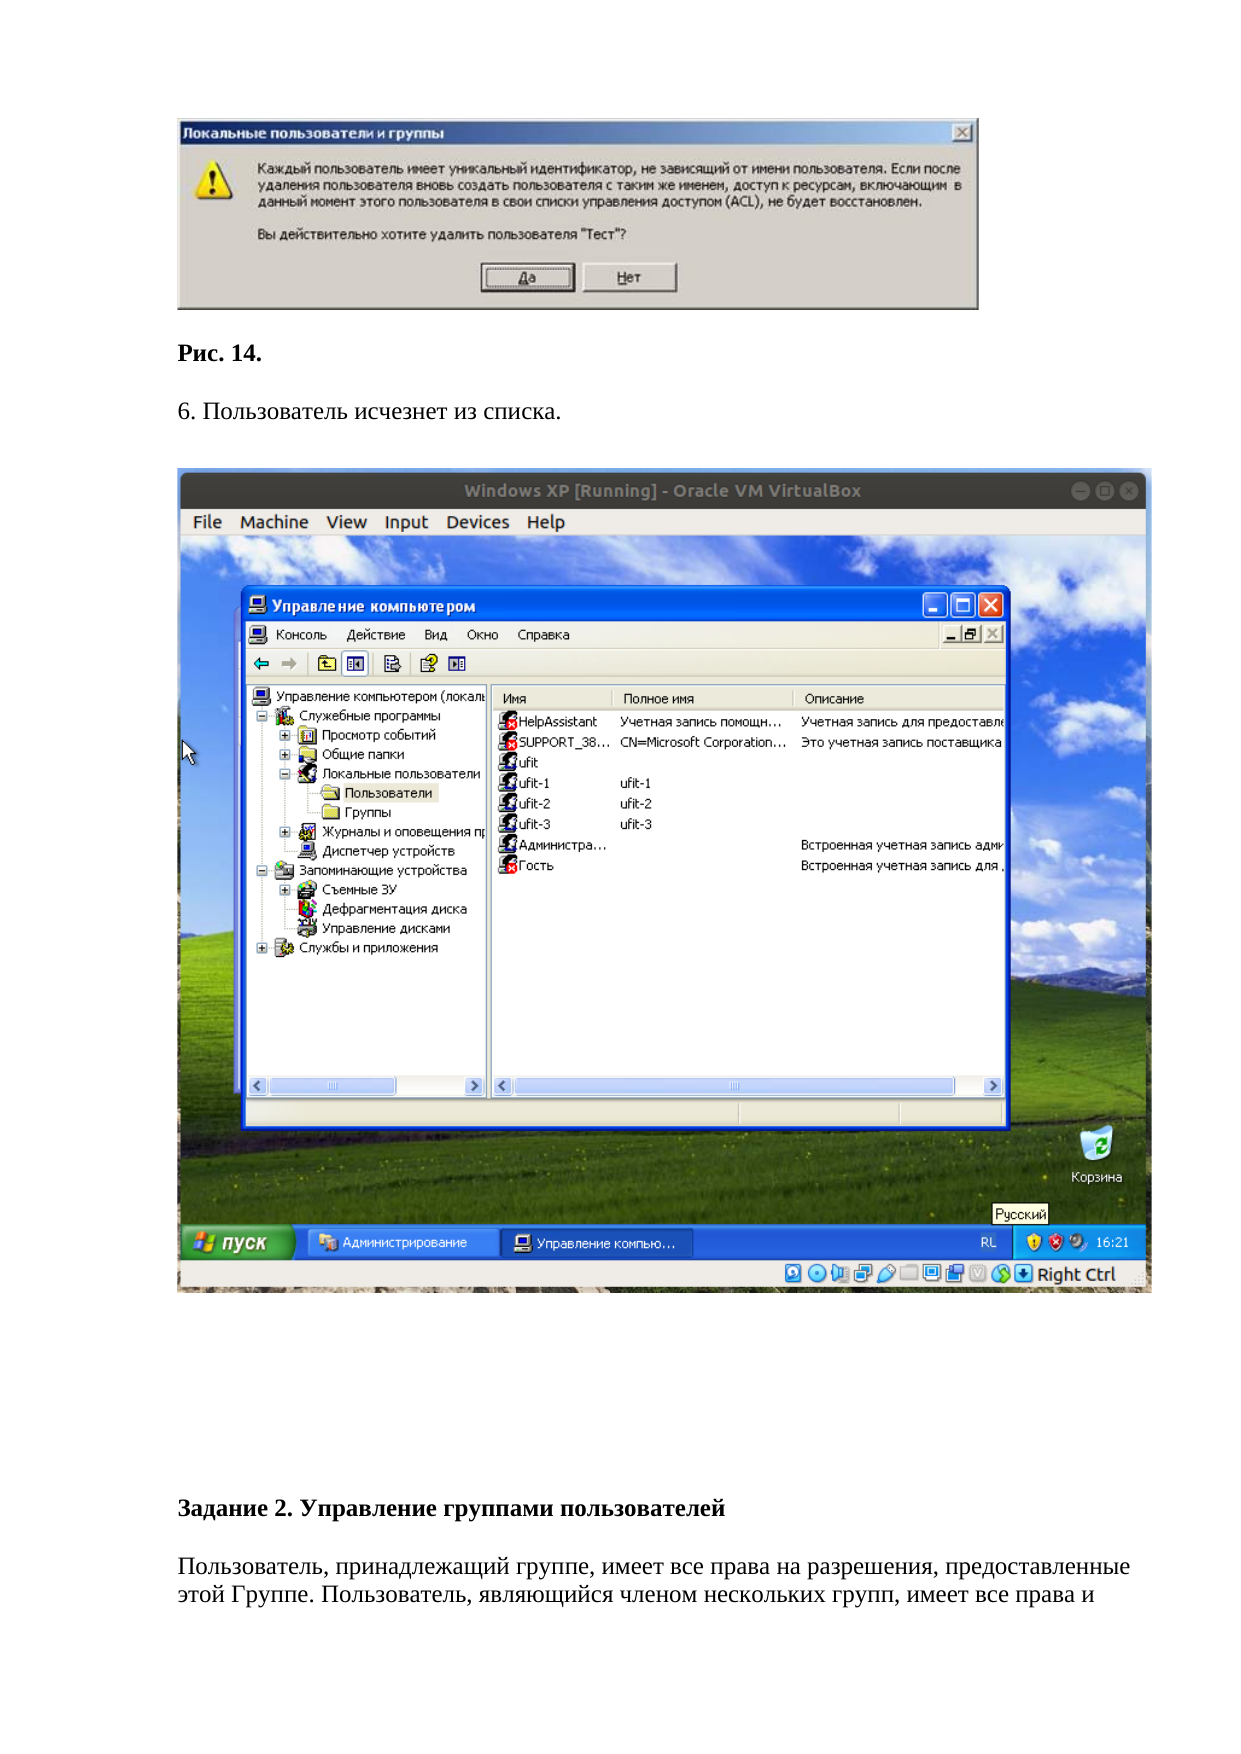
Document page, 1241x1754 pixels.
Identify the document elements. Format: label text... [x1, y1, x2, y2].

text Пользователь, принадлежащий группе, имеет все права на разрешения, предоставленные этой Группе. Пользователь, являющийся членом нескольких групп, имеет все права и [177, 1551, 1152, 1608]
picture [177, 468, 1152, 1293]
text 6. Пользователь исчезнет из списка. [177, 396, 1152, 425]
text Рис. 14. [177, 310, 1152, 367]
text Задание 2. Управление группами пользователей [177, 1493, 1152, 1522]
picture [177, 118, 979, 310]
